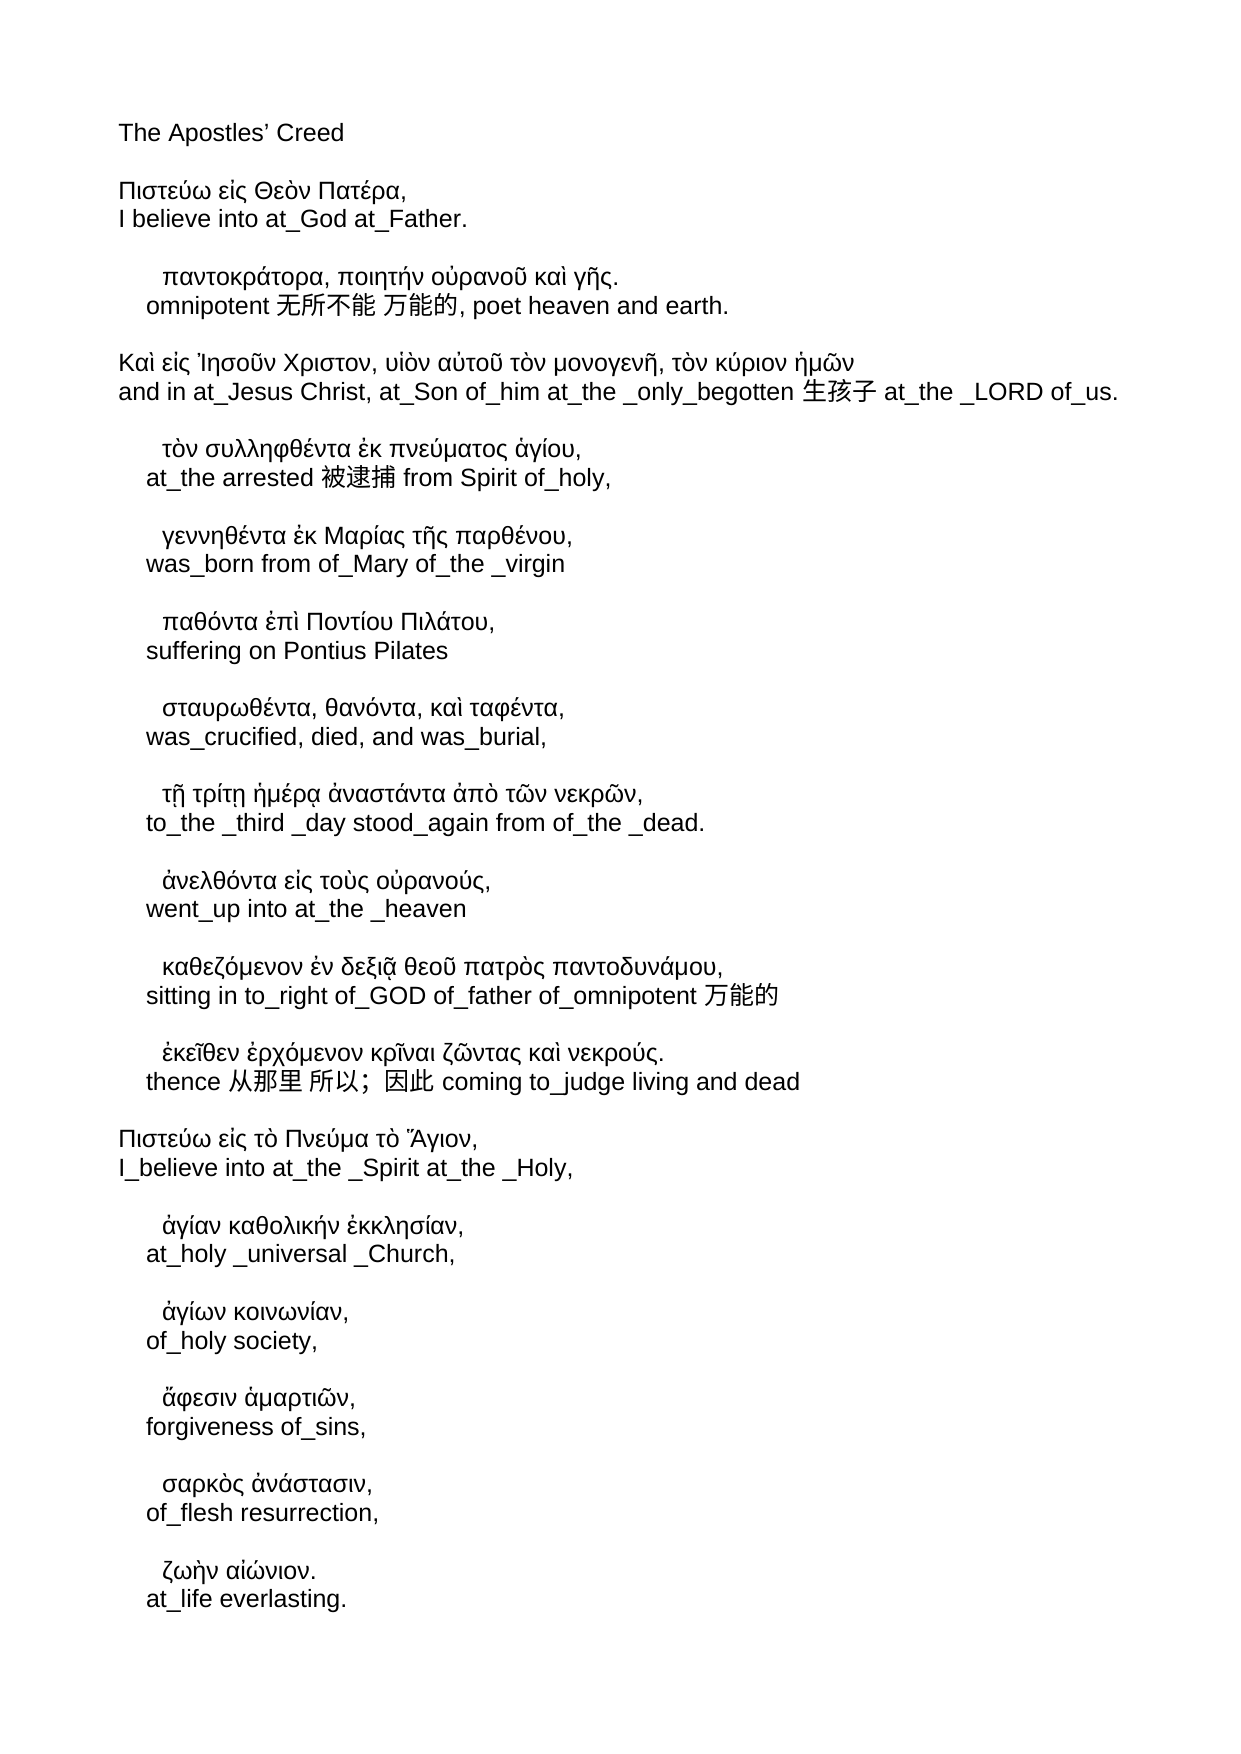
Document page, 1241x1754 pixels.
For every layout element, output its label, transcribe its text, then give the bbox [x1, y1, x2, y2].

text to_the _third _day stood_again from of_the _dead. [118, 808, 1122, 837]
text forgiveness of_sins, [118, 1412, 1122, 1441]
text ἐκεῖθεν ἐρχόμενον κρῖναι ζῶντας καὶ νεκρούς. [118, 1038, 1122, 1067]
text καθεζόμενον ἐν δεξιᾷ θεοῦ πατρὸς παντοδυνάμου, [118, 952, 1122, 981]
text of_holy society, [118, 1326, 1122, 1354]
text at_the arrested 被逮捕 from Spirit of_holy, [118, 463, 1122, 492]
text παντοκράτορα, ποιητήν οὐρανοῦ καὶ γῆς. [118, 262, 1122, 291]
text ἀγίων κοινωνίαν, [118, 1297, 1122, 1326]
text τὸν συλληφθέντα ἐκ πνεύματος ἁγίου, [118, 434, 1122, 463]
text of_flesh resurrection, [118, 1498, 1122, 1527]
text ἀνελθόντα εἰς τοὺς οὐρανούς, [118, 866, 1122, 894]
text was_crucified, died, and was_burial, [118, 722, 1122, 751]
text suffering on Pontius Pilates [118, 636, 1122, 664]
text I_believe into at_the _Spirit at_the _Holy, [118, 1153, 1122, 1182]
text I believe into at_God at_Father. [118, 204, 1122, 233]
text sitting in to_right of_GOD of_father of_omnipotent 万能的 [118, 981, 1122, 1009]
text thence 从那里 所以；因此 coming to_judge living and dead [118, 1067, 1122, 1096]
text τῇ τρίτῃ ἡμέρᾳ ἀναστάντα ἀπὸ τῶν νεκρῶν, [118, 779, 1122, 808]
text ἄφεσιν ἁμαρτιῶν, [118, 1383, 1122, 1412]
text at_holy _universal _Church, [118, 1239, 1122, 1268]
text σταυρωθέντα, θανόντα, καὶ ταφέντα, [118, 693, 1122, 722]
text Πιστεύω εἰς τὸ Πνεύμα τὸ Ἅγιον, [118, 1124, 1122, 1153]
text Καὶ εἰς Ἰησοῦν Χριστον, υἱὸν αὐτοῦ τὸν μονογενῆ, τὸν κύριον ἡμῶν [118, 348, 1122, 377]
text omnipotent 无所不能 万能的, poet heaven and earth. [118, 291, 1122, 319]
text παθόντα ἐπὶ Ποντίου Πιλάτου, [118, 607, 1122, 636]
text Πιστεύω εἰς Θεὸν Πατέρα, [118, 176, 1122, 204]
text The Apostles’ Creed [118, 118, 1122, 147]
text was_born from of_Mary of_the _virgin [118, 549, 1122, 578]
text ἀγίαν καθολικήν ἐκκλησίαν, [118, 1211, 1122, 1239]
text and in at_Jesus Christ, at_Son of_him at_the _only_begotten 生孩子 at_the _LORD of_us. [118, 377, 1122, 406]
text σαρκὸς ἀνάστασιν, [118, 1469, 1122, 1498]
text γεννηθέντα ἐκ Μαρίας τῆς παρθένου, [118, 521, 1122, 549]
text ζωὴν αἰώνιον. [118, 1556, 1122, 1584]
text went_up into at_the _heaven [118, 894, 1122, 923]
text at_life everlasting. [118, 1584, 1122, 1613]
